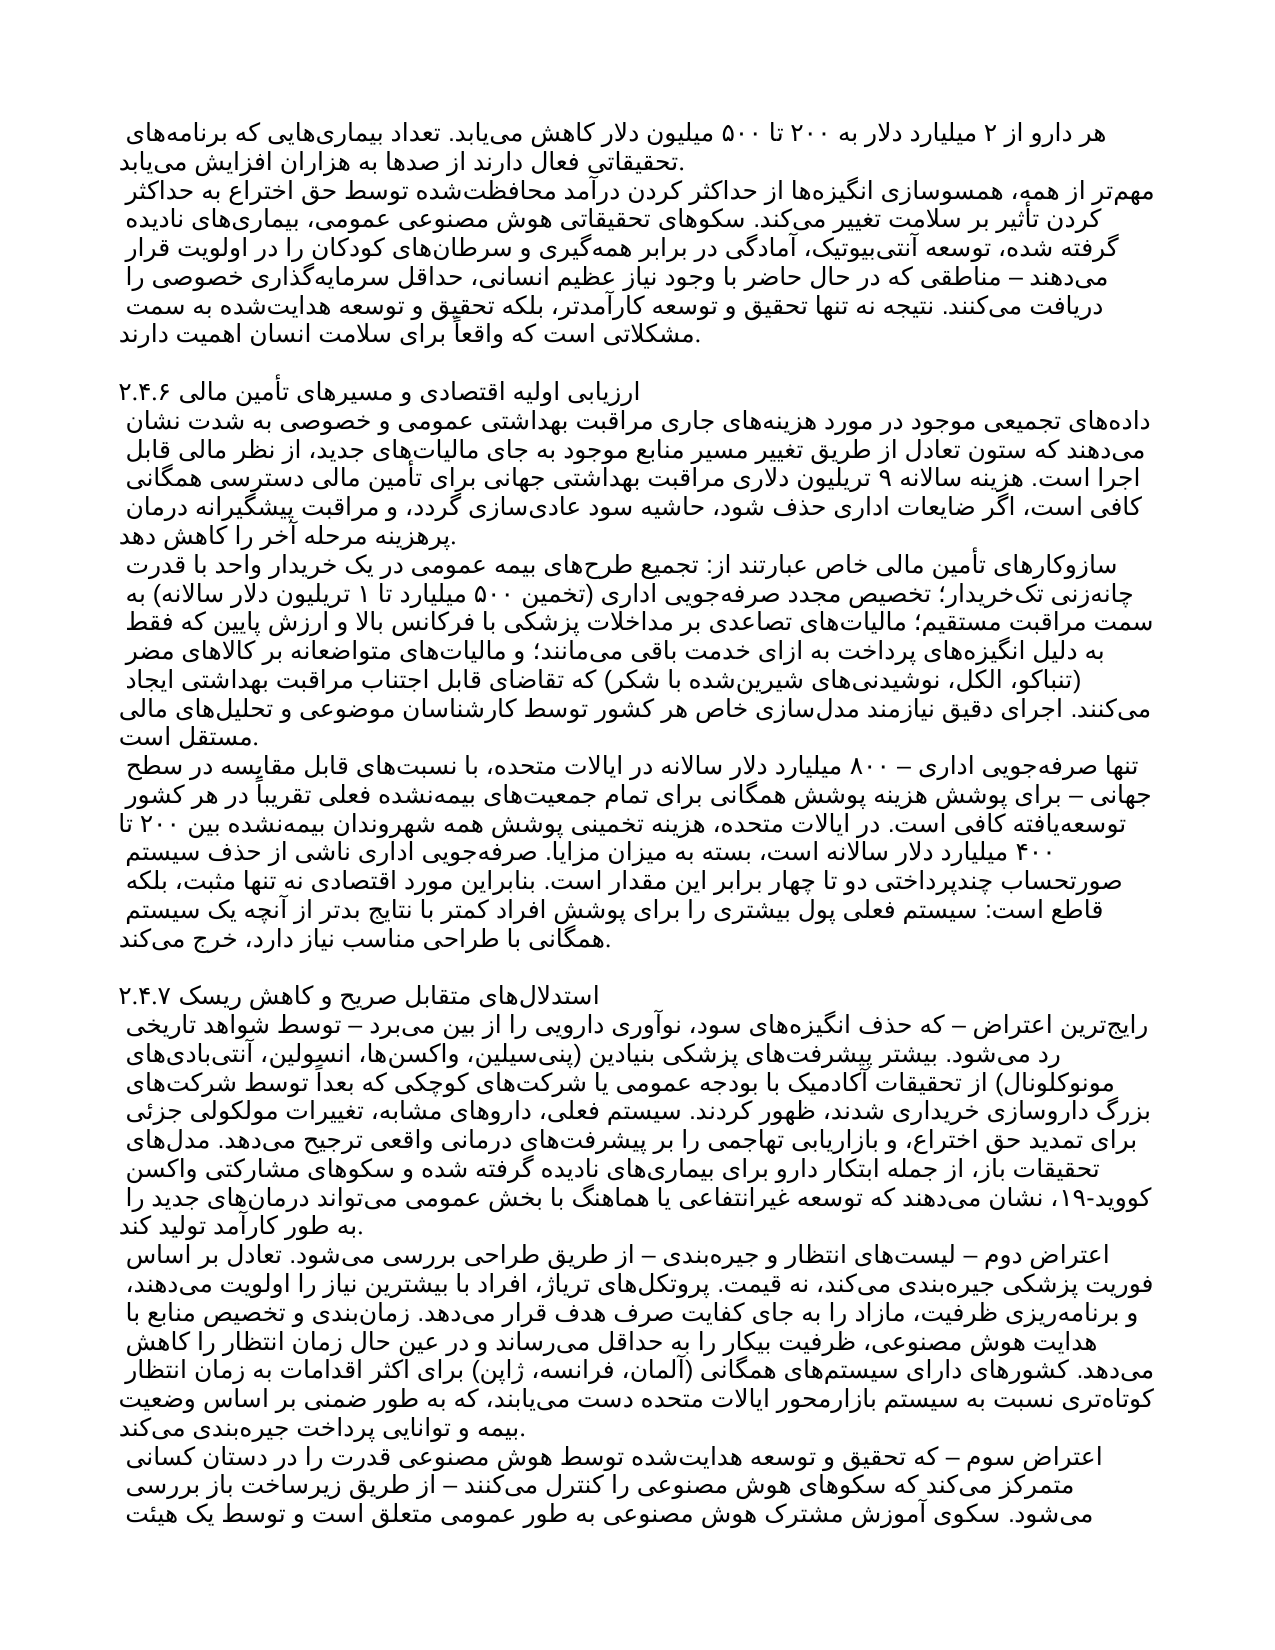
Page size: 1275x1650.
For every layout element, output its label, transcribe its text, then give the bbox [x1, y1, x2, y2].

text ترکیب شتاب هوش مصنوعی و بهینه‌سازی مشارکتی، افزایش ۵ تا ۱۰ برابری پیش‌بینی‌شده در بهره‌وری تحقیق و توسعه زیست‌پزشکی را در دهه اول اجرای کامل تولید می‌کند. سیستمی که در حال حاضر سالانه ۴۰ تا ۵۰ تأیید داروی جدید (در سطح جهانی) تولید می‌کند، ۲۰۰ تا ۵۰۰ تولید خواهد کرد. جدول زمانی توسعه برای داروهای جدید از ۱۰ تا ۱۵ سال به ۳ تا ۵ سال کاهش می‌یابد. هزینه به ازای هر دارو از ۲ میلیارد دلار به ۲۰۰ تا ۵۰۰ میلیون دلار کاهش می‌یابد. تعداد بیماری‌هایی که برنامه‌های تحقیقاتی فعال دارند از صدها به هزاران افزایش می‌یابد. [118, 118, 1157, 176]
text داده‌های تجمیعی موجود در مورد هزینه‌های جاری مراقبت بهداشتی عمومی و خصوصی به شدت نشان می‌دهند که ستون تعادل از طریق تغییر مسیر منابع موجود به جای مالیات‌های جدید، از نظر مالی قابل اجرا است. هزینه سالانه ۹ تریلیون دلاری مراقبت بهداشتی جهانی برای تأمین مالی دسترسی همگانی کافی است، اگر ضایعات اداری حذف شود، حاشیه سود عادی‌سازی گردد، و مراقبت پیشگیرانه درمان پرهزینه مرحله آخر را کاهش دهد. [118, 406, 1157, 550]
text رایج‌ترین اعتراض – که حذف انگیزه‌های سود، نوآوری دارویی را از بین می‌برد – توسط شواهد تاریخی رد می‌شود. بیشتر پیشرفت‌های پزشکی بنیادین (پنی‌سیلین، واکسن‌ها، انسولین، آنتی‌بادی‌های مونوکلونال) از تحقیقات آکادمیک با بودجه عمومی یا شرکت‌های کوچکی که بعداً توسط شرکت‌های بزرگ داروسازی خریداری شدند، ظهور کردند. سیستم فعلی، داروهای مشابه، تغییرات مولکولی جزئی برای تمدید حق اختراع، و بازاریابی تهاجمی را بر پیشرفت‌های درمانی واقعی ترجیح می‌دهد. مدل‌های تحقیقات باز، از جمله ابتکار دارو برای بیماری‌های نادیده گرفته شده و سکوهای مشارکتی واکسن کووید-۱۹، نشان می‌دهند که توسعه غیرانتفاعی یا هماهنگ با بخش عمومی می‌تواند درمان‌های جدید را به طور کارآمد تولید کند. [118, 1010, 1157, 1240]
text مهم‌تر از همه، همسوسازی انگیزه‌ها از حداکثر کردن درآمد محافظت‌شده توسط حق اختراع به حداکثر کردن تأثیر بر سلامت تغییر می‌کند. سکوهای تحقیقاتی هوش مصنوعی عمومی، بیماری‌های نادیده گرفته شده، توسعه آنتی‌بیوتیک، آمادگی در برابر همه‌گیری و سرطان‌های کودکان را در اولویت قرار می‌دهند – مناطقی که در حال حاضر با وجود نیاز عظیم انسانی، حداقل سرمایه‌گذاری خصوصی را دریافت می‌کنند. نتیجه نه تنها تحقیق و توسعه کارآمدتر، بلکه تحقیق و توسعه هدایت‌شده به سمت مشکلاتی است که واقعاً برای سلامت انسان اهمیت دارند. [118, 176, 1157, 348]
text ۲.۴.۶ ارزیابی اولیه اقتصادی و مسیرهای تأمین مالی [118, 377, 1157, 406]
text اعتراض دوم – لیست‌های انتظار و جیره‌بندی – از طریق طراحی بررسی می‌شود. تعادل بر اساس فوریت پزشکی جیره‌بندی می‌کند، نه قیمت. پروتکل‌های تریاژ، افراد با بیشترین نیاز را اولویت می‌دهند، و برنامه‌ریزی ظرفیت، مازاد را به جای کفایت صرف هدف قرار می‌دهد. زمان‌بندی و تخصیص منابع با هدایت هوش مصنوعی، ظرفیت بیکار را به حداقل می‌رساند و در عین حال زمان انتظار را کاهش می‌دهد. کشورهای دارای سیستم‌های همگانی (آلمان، فرانسه، ژاپن) برای اکثر اقدامات به زمان انتظار کوتاه‌تری نسبت به سیستم بازارمحور ایالات متحده دست می‌یابند، که به طور ضمنی بر اساس وضعیت بیمه و توانایی پرداخت جیره‌بندی می‌کند. [118, 1240, 1157, 1442]
text تنها صرفه‌جویی اداری – ۸۰۰ میلیارد دلار سالانه در ایالات متحده، با نسبت‌های قابل مقایسه در سطح جهانی – برای پوشش هزینه پوشش همگانی برای تمام جمعیت‌های بیمه‌نشده فعلی تقریباً در هر کشور توسعه‌یافته کافی است. در ایالات متحده، هزینه تخمینی پوشش همه شهروندان بیمه‌نشده بین ۲۰۰ تا ۴۰۰ میلیارد دلار سالانه است، بسته به میزان مزایا. صرفه‌جویی اداری ناشی از حذف سیستم صورتحساب چندپرداختی دو تا چهار برابر این مقدار است. بنابراین مورد اقتصادی نه تنها مثبت، بلکه قاطع است: سیستم فعلی پول بیشتری را برای پوشش افراد کمتر با نتایج بدتر از آنچه یک سیستم همگانی با طراحی مناسب نیاز دارد، خرج می‌کند. [118, 751, 1157, 952]
text اعتراض سوم – که تحقیق و توسعه هدایت‌شده توسط هوش مصنوعی قدرت را در دستان کسانی متمرکز می‌کند که سکوهای هوش مصنوعی را کنترل می‌کنند – از طریق زیرساخت باز بررسی می‌شود. سکوی آموزش مشترک هوش مصنوعی به طور عمومی متعلق است و توسط یک هیئت چندذی‌نفره شامل محققان، پزشکان، مدافعان بیماران و اخلاق‌شناسان اداره می‌شود. هیچ شرکت خصوصی دسترسی را کنترل نمی‌کند. مدل‌های آموزش‌دیده بر روی سکو منبع‌باز هستند. زیرساخت برای دموکراتیک کردن قابلیت هوش مصنوعی طراحی شده است تا متمرکز کردن آن. [118, 1442, 1157, 1528]
text سازوکارهای تأمین مالی خاص عبارتند از: تجمیع طرح‌های بیمه عمومی در یک خریدار واحد با قدرت چانه‌زنی تک‌خریدار؛ تخصیص مجدد صرفه‌جویی اداری (تخمین ۵۰۰ میلیارد تا ۱ تریلیون دلار سالانه) به سمت مراقبت مستقیم؛ مالیات‌های تصاعدی بر مداخلات پزشکی با فرکانس بالا و ارزش پایین که فقط به دلیل انگیزه‌های پرداخت به ازای خدمت باقی می‌مانند؛ و مالیات‌های متواضعانه بر کالاهای مضر (تنباکو، الکل، نوشیدنی‌های شیرین‌شده با شکر) که تقاضای قابل اجتناب مراقبت بهداشتی ایجاد می‌کنند. اجرای دقیق نیازمند مدل‌سازی خاص هر کشور توسط کارشناسان موضوعی و تحلیل‌های مالی مستقل است. [118, 550, 1157, 751]
text ۲.۴.۷ استدلال‌های متقابل صریح و کاهش ریسک [118, 981, 1157, 1010]
